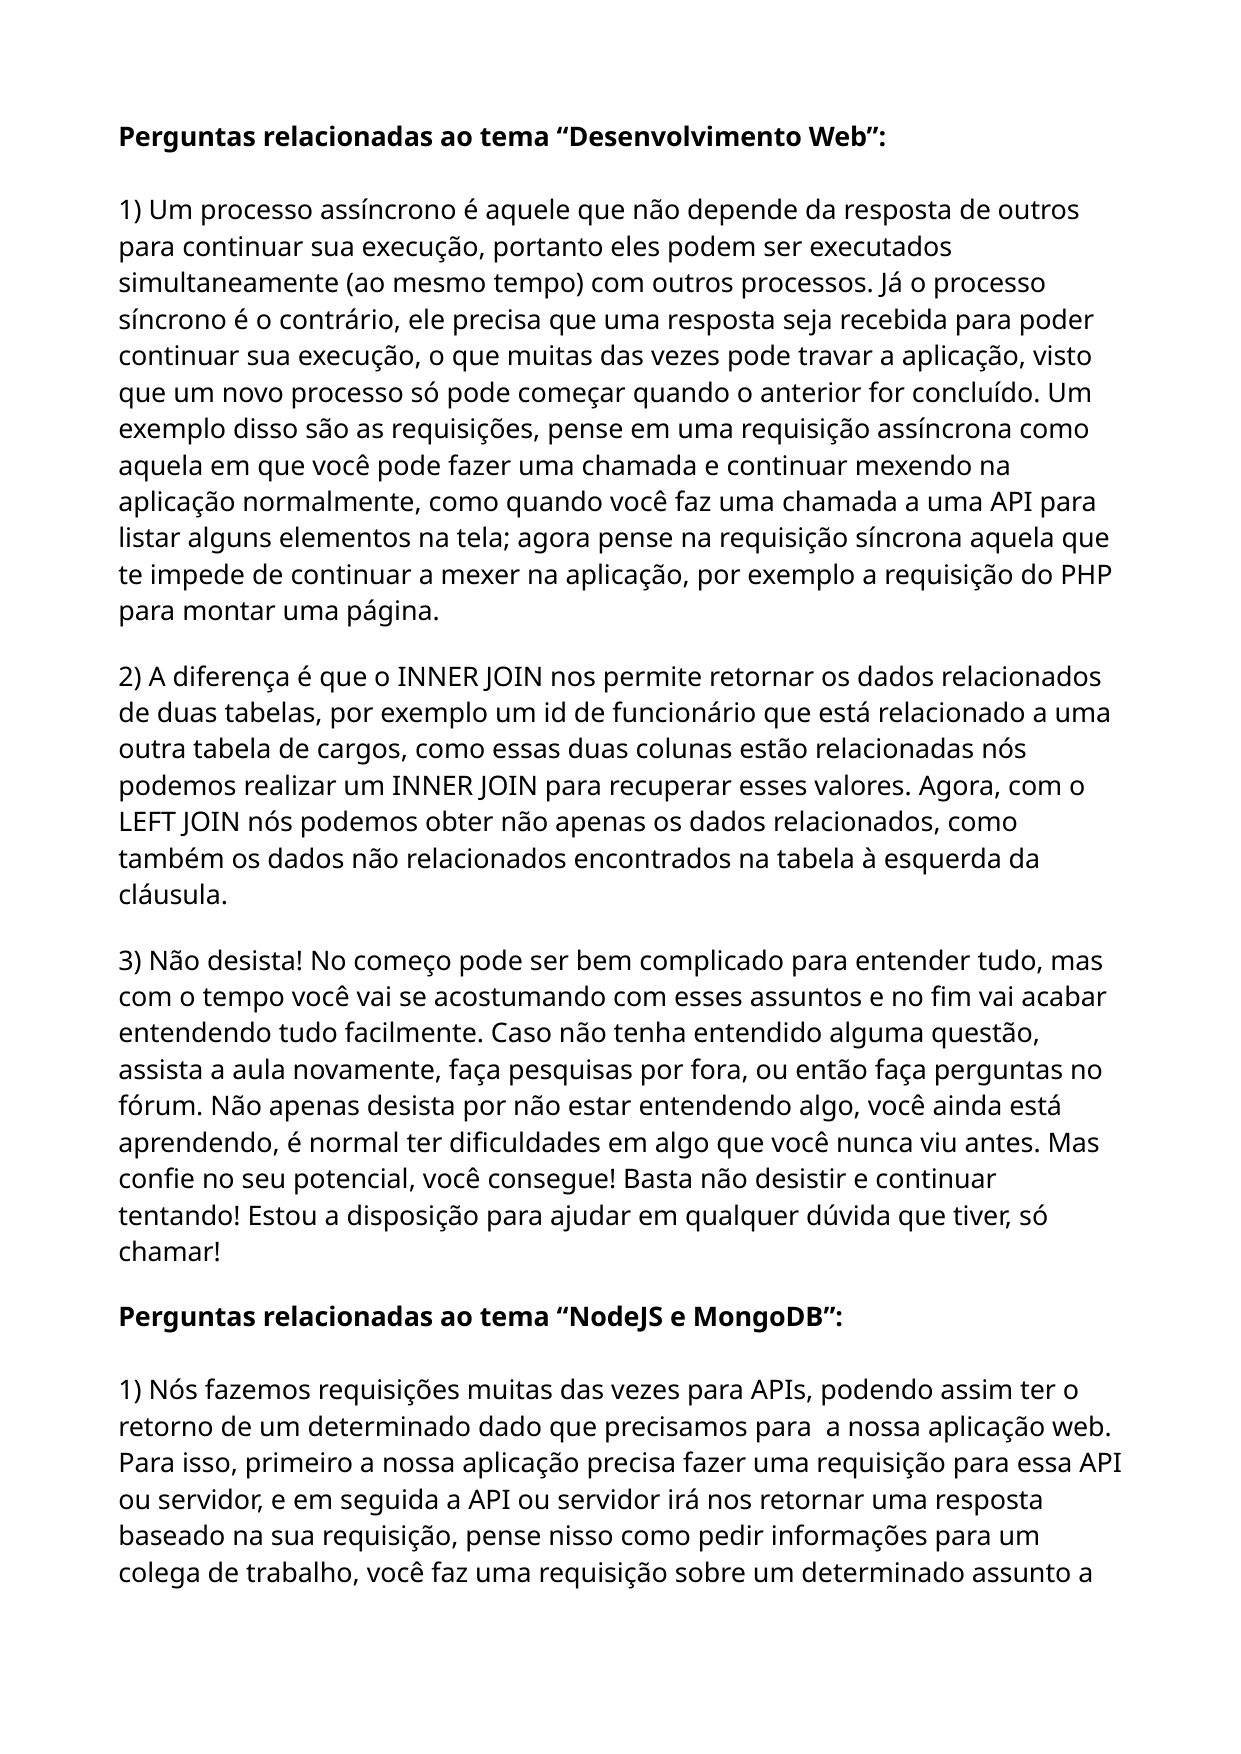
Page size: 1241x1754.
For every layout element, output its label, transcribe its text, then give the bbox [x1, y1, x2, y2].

text Perguntas relacionadas ao tema “Desenvolvimento Web”: [118, 118, 1122, 154]
text 1) Nós fazemos requisições muitas das vezes para APIs, podendo assim ter o retorno de um determinado dado que precisamos para a nossa aplicação web. Para isso, primeiro a nossa aplicação precisa fazer uma requisição para essa API ou servidor, e em seguida a API ou servidor irá nos retornar uma resposta baseado na sua requisição, pense nisso como pedir informações para um colega de trabalho, você faz uma requisição sobre um determinado assunto a [118, 1371, 1122, 1590]
text 3) Não desista! No começo pode ser bem complicado para entender tudo, mas com o tempo você vai se acostumando com esses assuntos e no fim vai acabar entendendo tudo facilmente. Caso não tenha entendido alguma questão, assista a aula novamente, faça pesquisas por fora, ou então faça perguntas no fórum. Não apenas desista por não estar entendendo algo, você ainda está aprendendo, é normal ter dificuldades em algo que você nunca viu antes. Mas confie no seu potencial, você consegue! Basta não desistir e continuar tentando! Estou a disposição para ajudar em qualquer dúvida que tiver, só chamar! [118, 941, 1122, 1269]
text 2) A diferença é que o INNER JOIN nos permite retornar os dados relacionados de duas tabelas, por exemplo um id de funcionário que está relacionado a uma outra tabela de cargos, como essas duas colunas estão relacionadas nós podemos realizar um INNER JOIN para recuperar esses valores. Agora, com o LEFT JOIN nós podemos obter não apenas os dados relacionados, como também os dados não relacionados encontrados na tabela à esquerda da cláusula. [118, 657, 1122, 912]
text Perguntas relacionadas ao tema “NodeJS e MongoDB”: [118, 1298, 1122, 1334]
text 1) Um processo assíncrono é aquele que não depende da resposta de outros para continuar sua execução, portanto eles podem ser executados simultaneamente (ao mesmo tempo) com outros processos. Já o processo síncrono é o contrário, ele precisa que uma resposta seja recebida para poder continuar sua execução, o que muitas das vezes pode travar a aplicação, visto que um novo processo só pode começar quando o anterior for concluído. Um exemplo disso são as requisições, pense em uma requisição assíncrona como aquela em que você pode fazer uma chamada e continuar mexendo na aplicação normalmente, como quando você faz uma chamada a uma API para listar alguns elementos na tela; agora pense na requisição síncrona aquela que te impede de continuar a mexer na aplicação, por exemplo a requisição do PHP para montar uma página. [118, 191, 1122, 628]
